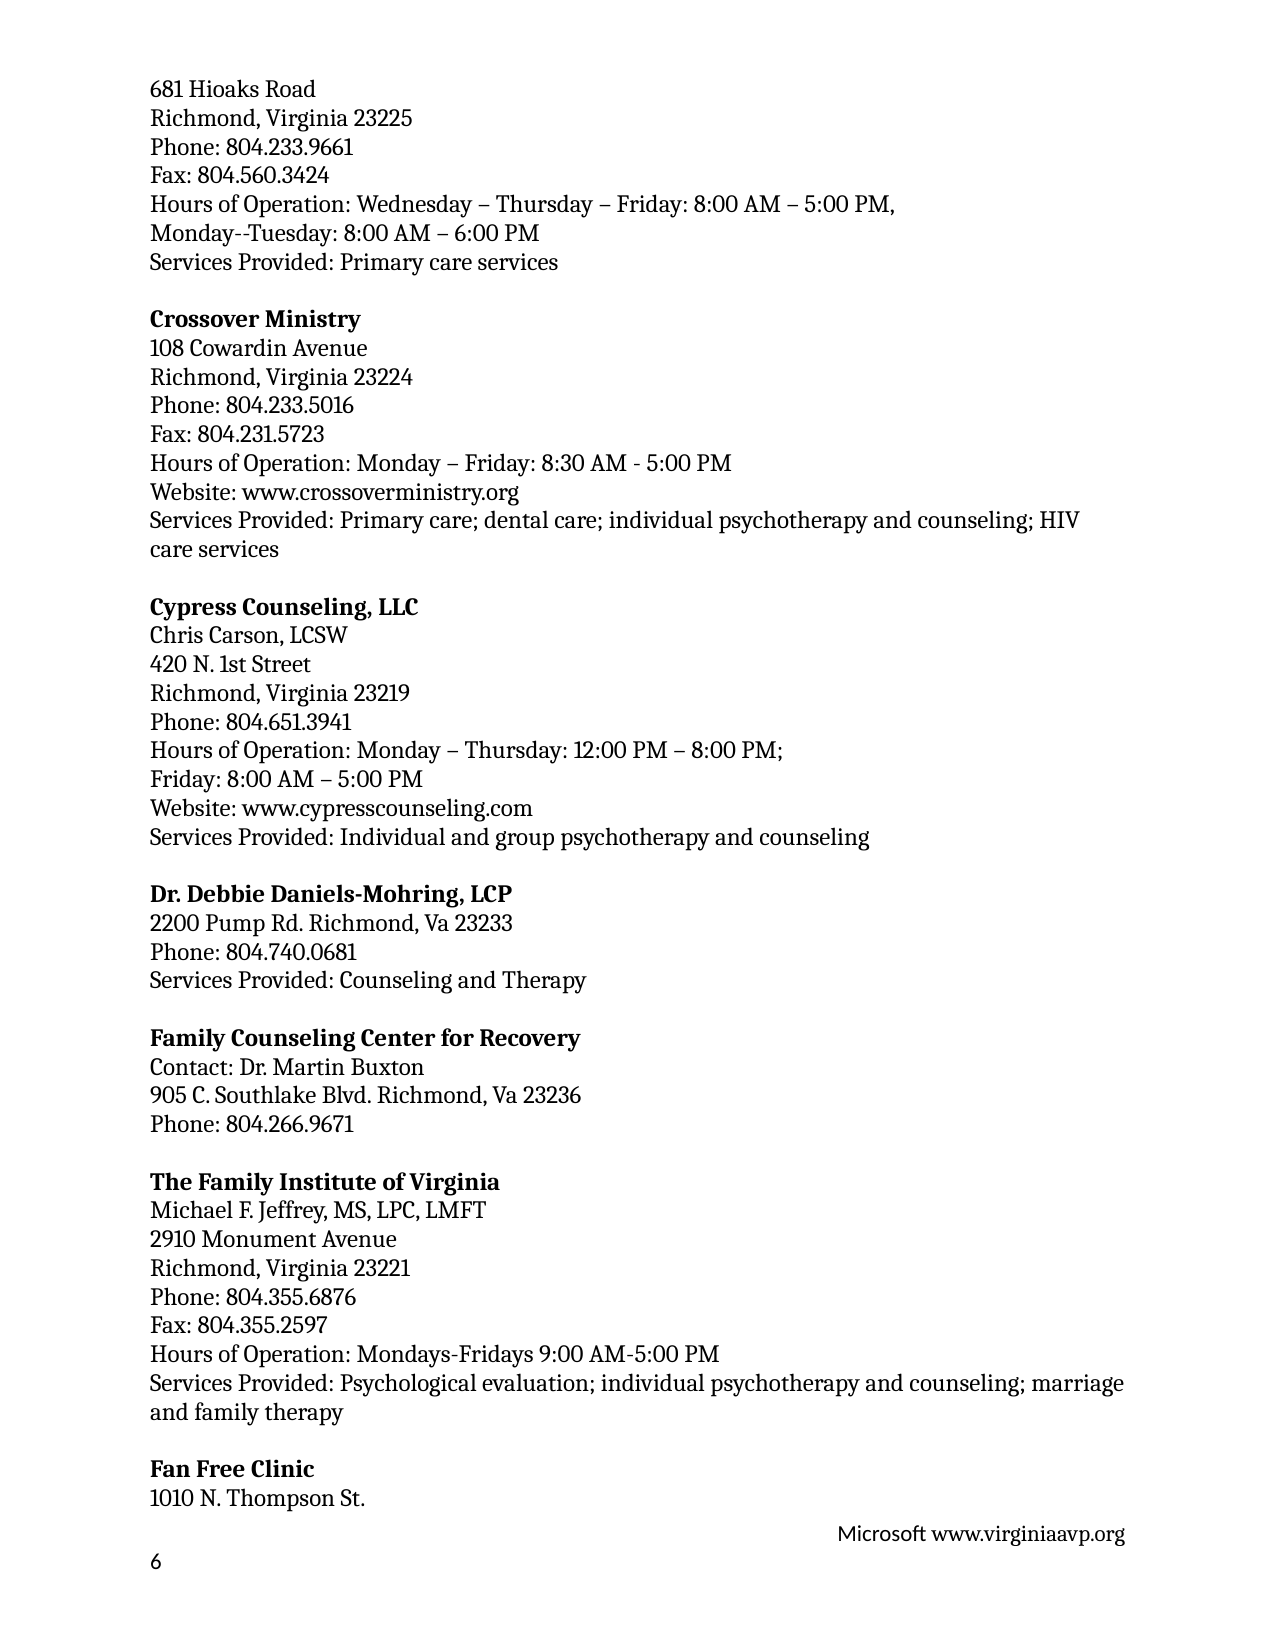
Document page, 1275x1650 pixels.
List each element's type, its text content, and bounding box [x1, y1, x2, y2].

text Phone: 804.355.6876 [150, 1282, 1125, 1311]
text Richmond, Virginia 23225 [150, 104, 1125, 132]
text Fan Free Clinic [150, 1455, 1125, 1484]
text Hours of Operation: Mondays-Fridays 9:00 AM-5:00 PM [150, 1340, 1125, 1369]
text Michael F. Jeffrey, MS, LPC, LMFT [150, 1196, 1125, 1225]
text 2200 Pump Rd. Richmond, Va 23233 [150, 909, 1125, 937]
text 420 N. 1st Street [150, 650, 1125, 679]
text Richmond, Virginia 23221 [150, 1254, 1125, 1282]
text Hours of Operation: Wednesday – Thursday – Friday: 8:00 AM – 5:00 PM, [150, 190, 1125, 219]
text 1010 N. Thompson St. [150, 1484, 1125, 1512]
text Hours of Operation: Monday – Friday: 8:30 AM - 5:00 PM [150, 449, 1125, 477]
text Phone: 804.266.9671 [150, 1110, 1125, 1139]
text Services Provided: Primary care services [150, 247, 1125, 276]
text Services Provided: Primary care; dental care; individual psychotherapy and counseling; HIV care services [150, 506, 1125, 564]
text 681 Hioaks Road [150, 75, 1125, 104]
text Fax: 804.231.5723 [150, 420, 1125, 449]
text Contact: Dr. Martin Buxton [150, 1052, 1125, 1081]
text 905 C. Southlake Blvd. Richmond, Va 23236 [150, 1081, 1125, 1110]
text Dr. Debbie Daniels-Mohring, LCP [150, 880, 1125, 909]
text Website: www.cypresscounseling.com [150, 794, 1125, 822]
text Cypress Counseling, LLC [150, 592, 1125, 621]
text Services Provided: Counseling and Therapy [150, 966, 1125, 995]
text Richmond, Virginia 23224 [150, 362, 1125, 391]
text Phone: 804.233.5016 [150, 391, 1125, 420]
text Chris Carson, LCSW [150, 621, 1125, 650]
text Richmond, Virginia 23219 [150, 679, 1125, 707]
text Monday--Tuesday: 8:00 AM – 6:00 PM [150, 219, 1125, 247]
text Services Provided: Psychological evaluation; individual psychotherapy and counseling; marriage and family therapy [150, 1369, 1125, 1426]
text Fax: 804.560.3424 [150, 161, 1125, 190]
text Family Counseling Center for Recovery [150, 1024, 1125, 1052]
text 2910 Monument Avenue [150, 1225, 1125, 1254]
text Fax: 804.355.2597 [150, 1311, 1125, 1340]
text Friday: 8:00 AM – 5:00 PM [150, 765, 1125, 794]
text Phone: 804.740.0681 [150, 937, 1125, 966]
text Phone: 804.233.9661 [150, 132, 1125, 161]
text Crossover Ministry [150, 305, 1125, 334]
text Services Provided: Individual and group psychotherapy and counseling [150, 822, 1125, 851]
text Phone: 804.651.3941 [150, 707, 1125, 736]
text Website: www.crossoverministry.org [150, 477, 1125, 506]
text Hours of Operation: Monday – Thursday: 12:00 PM – 8:00 PM; [150, 736, 1125, 765]
text The Family Institute of Virginia [150, 1167, 1125, 1196]
text 108 Cowardin Avenue [150, 334, 1125, 362]
